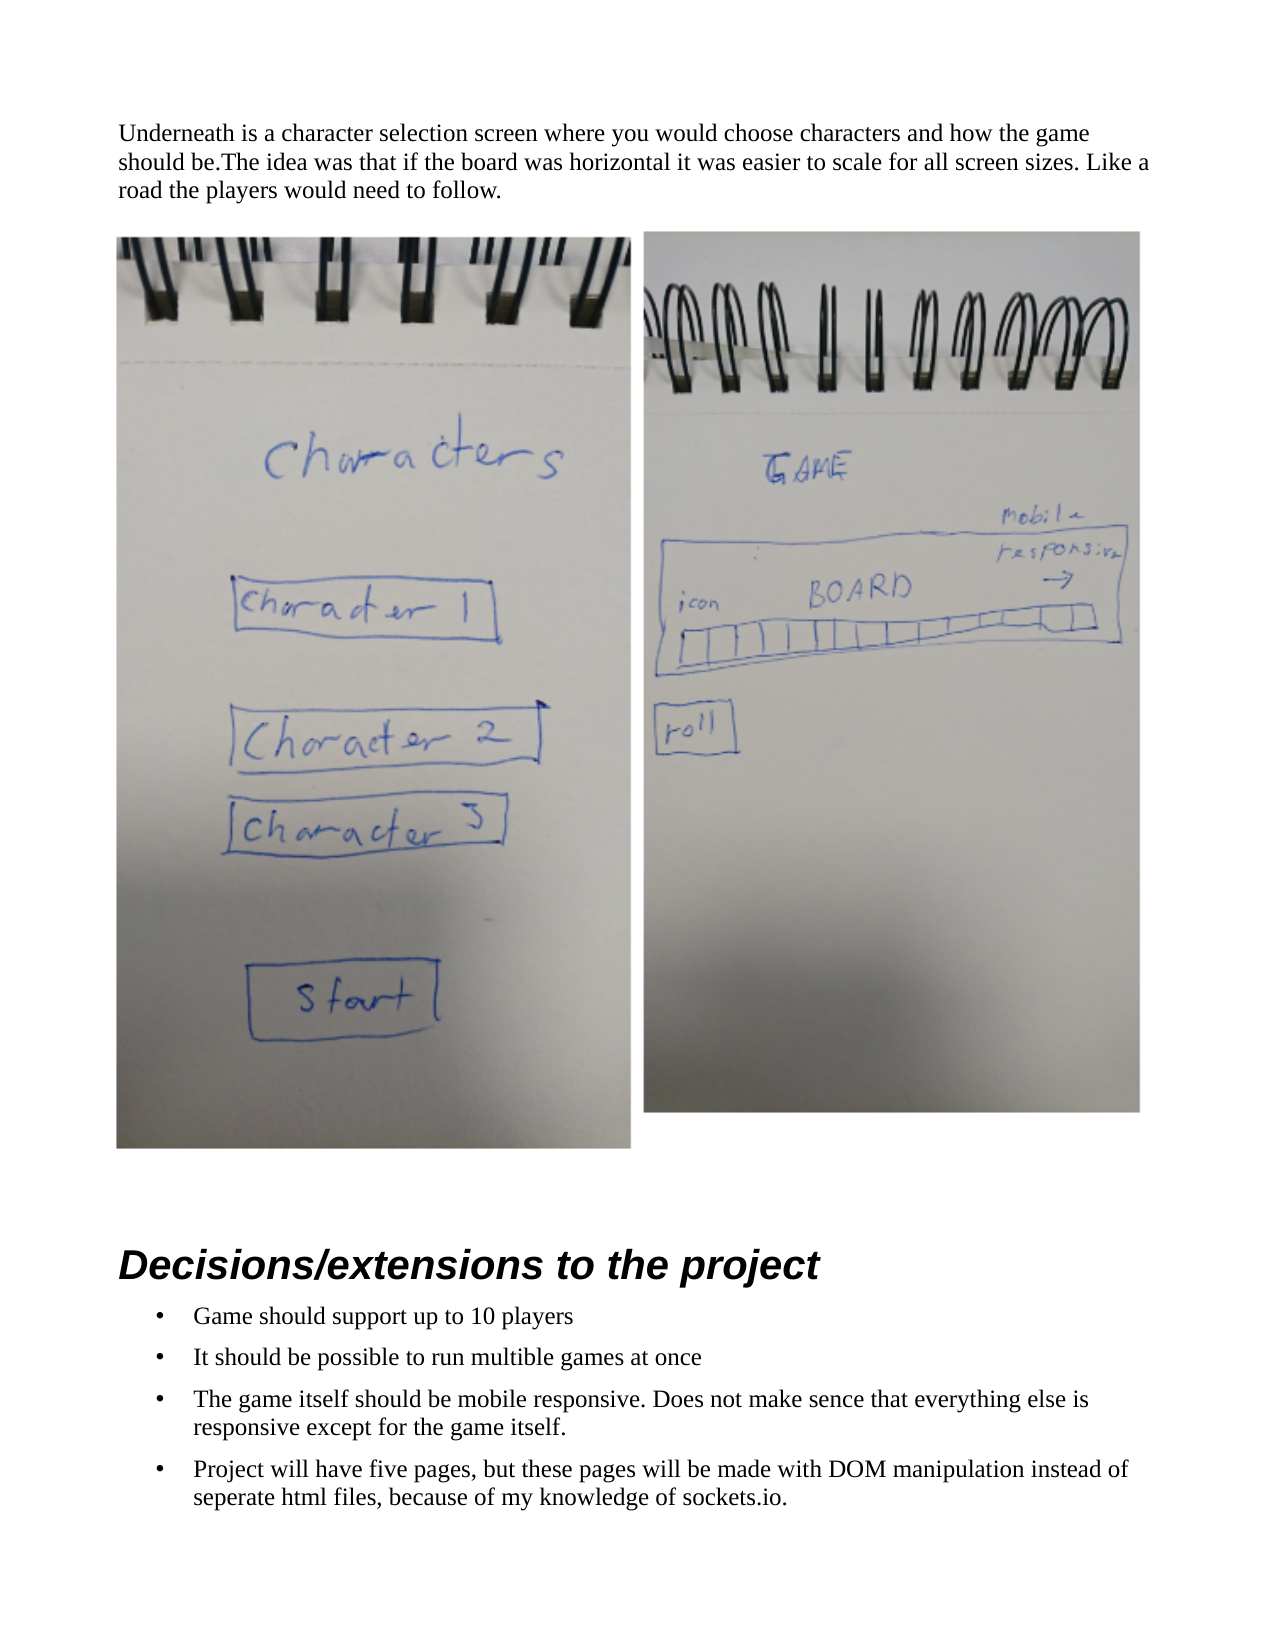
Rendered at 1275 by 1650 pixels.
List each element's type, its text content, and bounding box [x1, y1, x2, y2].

list The game itself should be mobile responsive. Does not make sence that everything else is responsive except for the game itself. [156, 1384, 1157, 1441]
list It should be possible to run multible games at once [156, 1342, 1157, 1371]
picture [108, 225, 1147, 1156]
subtitle Decisions/extensions to the project [118, 1241, 1157, 1289]
list Game should support up to 10 players [156, 1301, 1157, 1330]
text Underneath is a character selection screen where you would choose characters and how the game should be.The idea was that if the board was horizontal it was easier to scale for all screen sizes. Like a road the players would need to follow. [118, 118, 1157, 204]
list Project will have five pages, but these pages will be made with DOM manipulation instead of seperate html files, because of my knowledge of sockets.io. [156, 1454, 1157, 1511]
